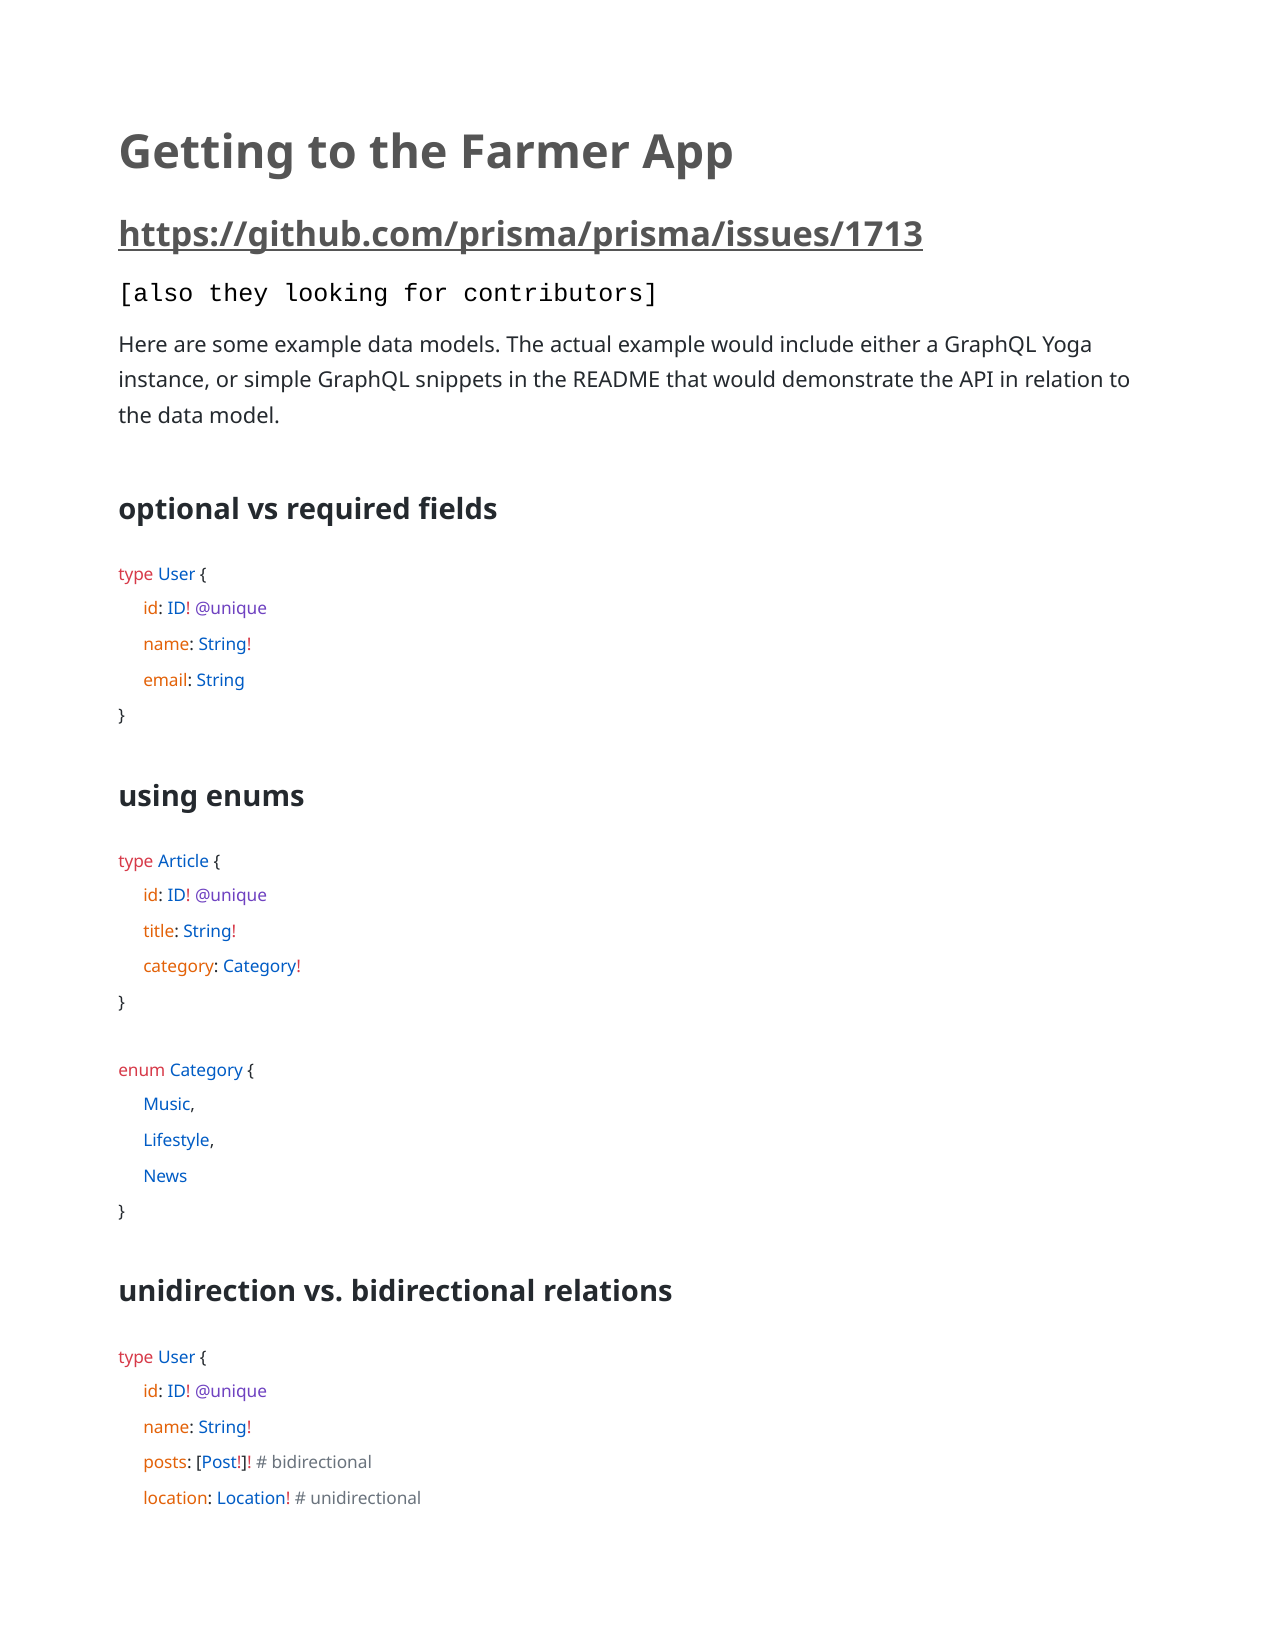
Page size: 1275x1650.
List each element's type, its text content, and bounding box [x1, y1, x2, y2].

text Music, [118, 1092, 1157, 1117]
text } [118, 990, 1157, 1014]
text enum Category { [118, 1058, 1157, 1082]
subtitle unidirection vs. bidirectional relations [118, 1271, 1157, 1310]
text posts: [Post!]! # bidirectional [118, 1451, 1157, 1475]
text News [118, 1164, 1157, 1188]
text id: ID! @unique [118, 883, 1157, 908]
text type User { [118, 1345, 1157, 1369]
text id: ID! @unique [118, 596, 1157, 621]
text id: ID! @unique [118, 1379, 1157, 1404]
text name: String! [118, 632, 1157, 657]
subtitle optional vs required fields [118, 488, 1157, 528]
text Getting to the Farmer App [118, 118, 1157, 182]
text email: String [118, 668, 1157, 692]
text } [118, 1199, 1157, 1223]
text } [118, 703, 1157, 727]
text [also they looking for contributors] [118, 280, 1157, 308]
text title: String! [118, 919, 1157, 943]
text Here are some example data models. The actual example would include either a GraphQL Yoga instance, or simple GraphQL snippets in the README that would demonstrate the API in relation to the data model. [118, 329, 1157, 430]
text location: Location! # unidirectional [118, 1486, 1157, 1511]
subtitle using enums [118, 775, 1157, 814]
text type Article { [118, 849, 1157, 873]
text type User { [118, 562, 1157, 586]
text Lifestyle, [118, 1128, 1157, 1153]
text https://github.com/prisma/prisma/issues/1713 [118, 209, 1157, 256]
text category: Category! [118, 954, 1157, 979]
text name: String! [118, 1415, 1157, 1439]
